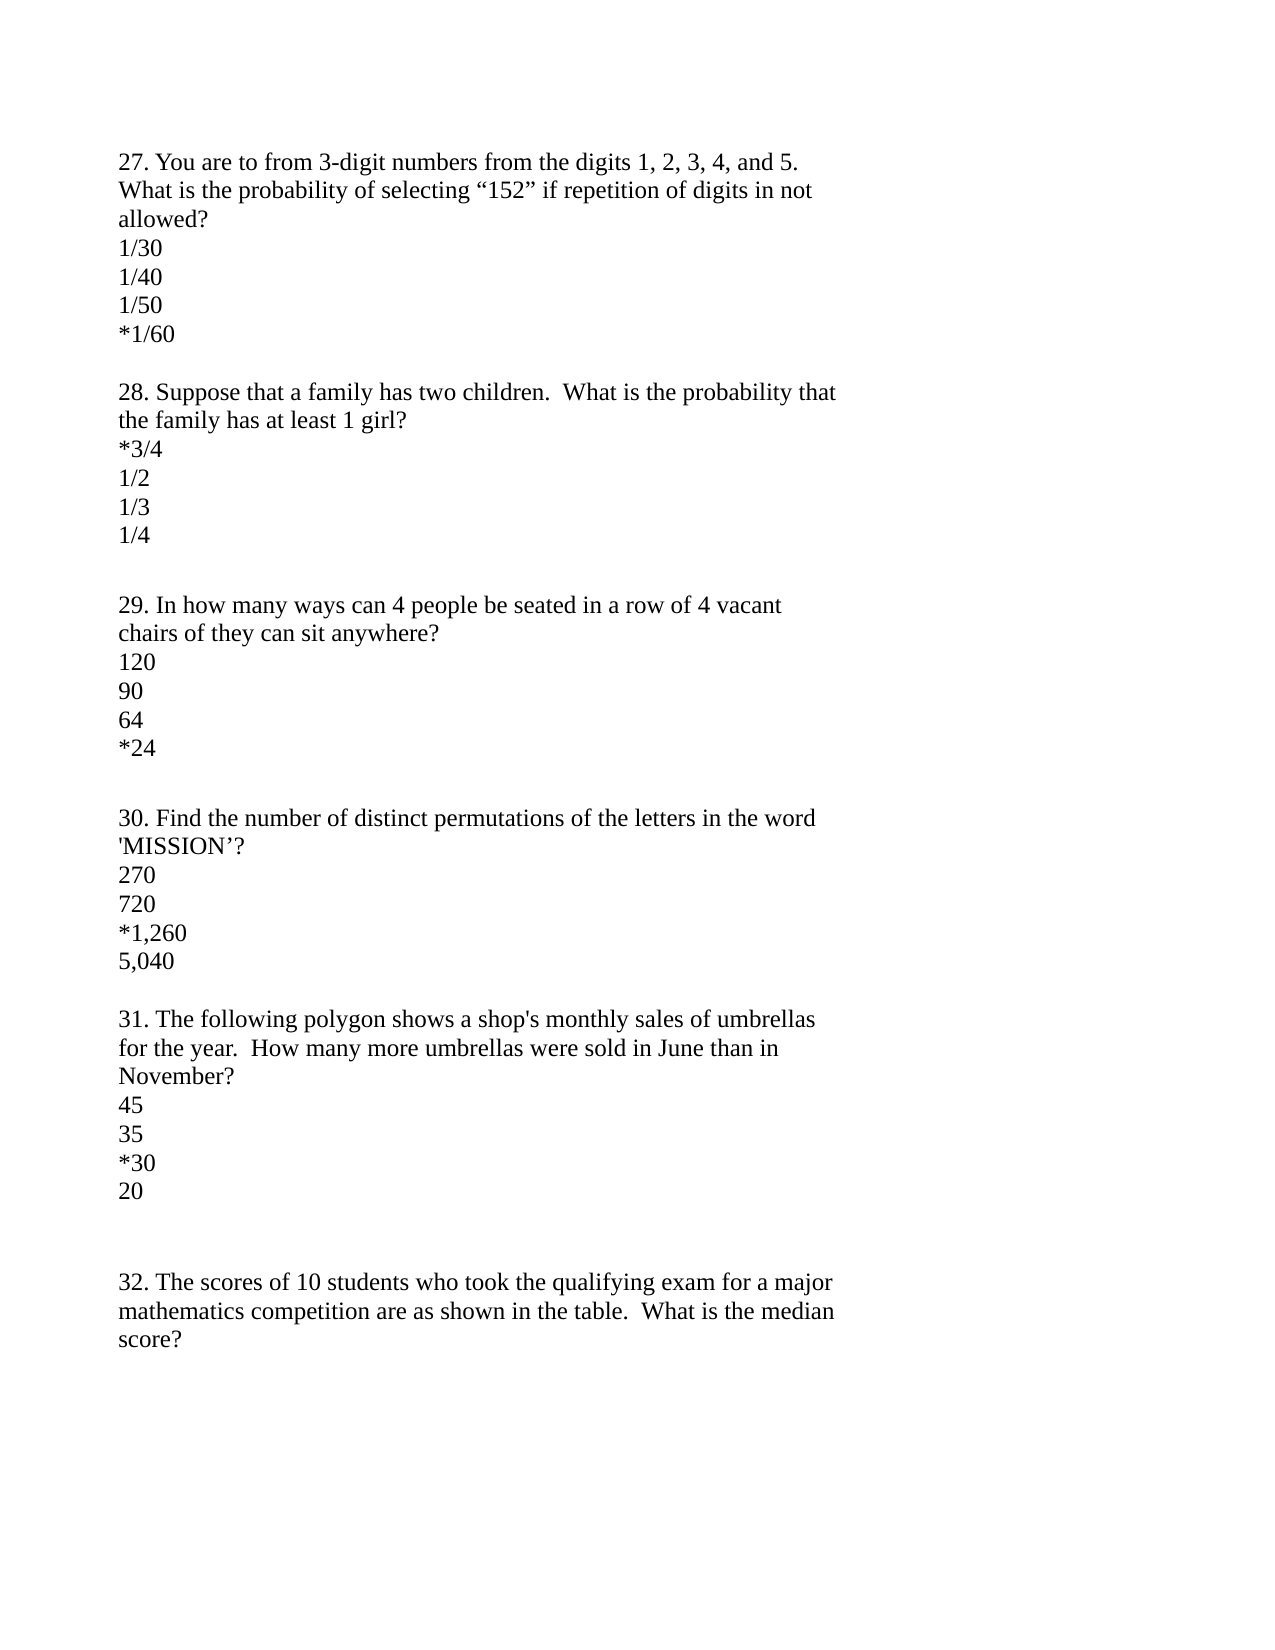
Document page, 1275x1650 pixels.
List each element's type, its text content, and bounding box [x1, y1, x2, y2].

table_cell 31. The following polygon shows a shop's monthly sales of umbrellas for the year. How many more umbrellas were sold in June than in November? 45 35 *30 20 [115, 1004, 841, 1267]
table_cell 29. In how many ways can 4 people be seated in a row of 4 vacant chairs of they can sit anywhere? 120 90 64 *24 [115, 590, 841, 803]
table_cell 30. Find the number of distinct permutations of the letters in the word 'MISSION’? 270 720 *1,260 5,040 [115, 803, 841, 1004]
table_cell [115, 118, 841, 147]
table_cell 32. The scores of 10 students who took the qualifying exam for a major mathematics competition are as shown in the table. What is the median score? [115, 1267, 841, 1526]
table_cell 28. Suppose that a family has two children. What is the probability that the family has at least 1 girl? *3/4 1/2 1/3 1/4 [115, 377, 841, 590]
table_cell 27. You are to from 3-digit numbers from the digits 1, 2, 3, 4, and 5. What is the probability of selecting “152” if repetition of digits in not allowed? 1/30 1/40 1/50 *1/60 [115, 147, 841, 377]
